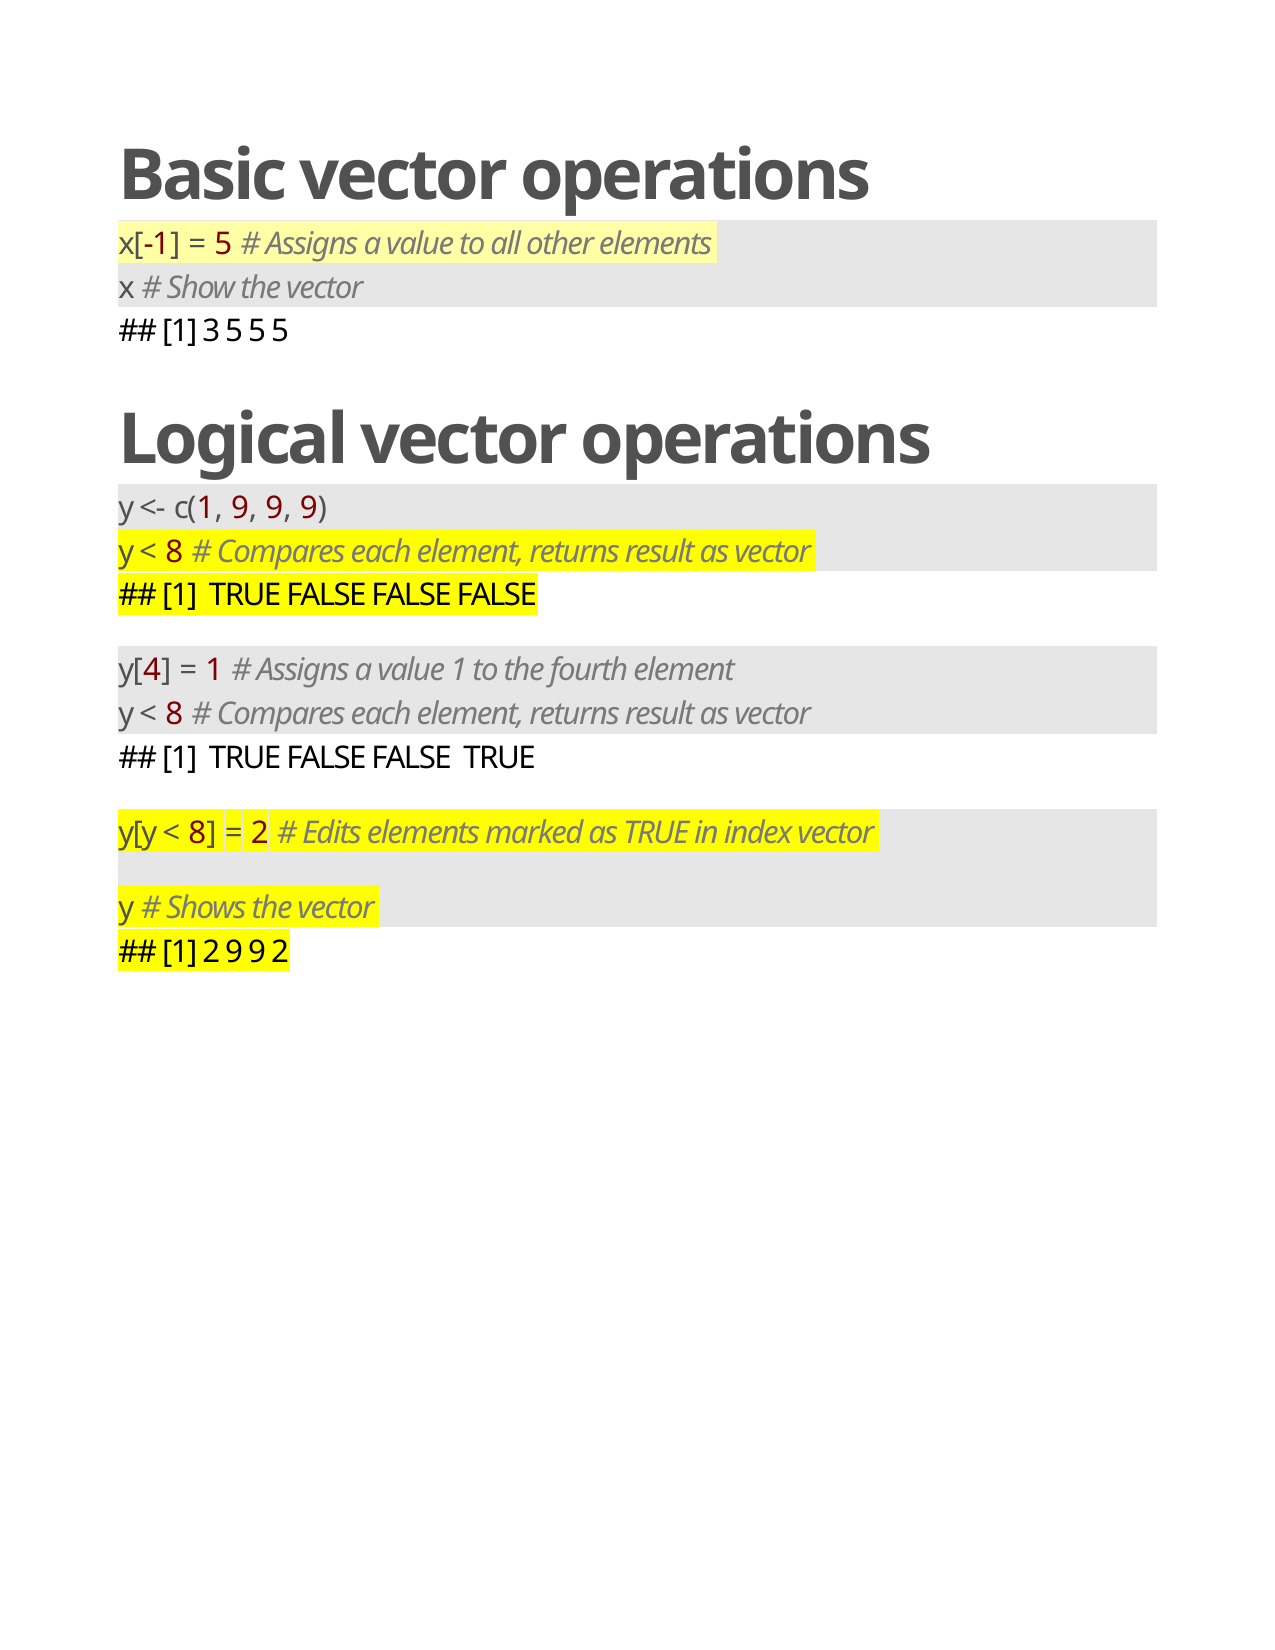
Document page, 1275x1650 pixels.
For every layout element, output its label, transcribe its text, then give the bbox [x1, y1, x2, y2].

text ## [1] TRUE FALSE FALSE TRUE [118, 734, 1157, 777]
text x[-1] = 5 # Assigns a value to all other elements [118, 220, 1157, 263]
text x # Show the vector [118, 263, 1157, 307]
text y[4] = 1 # Assigns a value 1 to the fourth element [118, 646, 1157, 690]
text y <- c(1, 9, 9, 9) [118, 484, 1157, 527]
text y[y < 8] = 2 # Edits elements marked as TRUE in index vector [118, 809, 1157, 852]
text ## [1] 2 9 9 2 [118, 927, 1157, 971]
text y < 8 # Compares each element, returns result as vector [118, 690, 1157, 734]
text ## [1] TRUE FALSE FALSE FALSE [118, 571, 1157, 615]
text ## [1] 3 5 5 5 [118, 307, 1157, 351]
text y < 8 # Compares each element, returns result as vector [118, 527, 1157, 571]
text y # Shows the vector [118, 884, 1157, 927]
subtitle Logical vector operations [118, 382, 1157, 484]
subtitle Basic vector operations [118, 118, 1157, 220]
